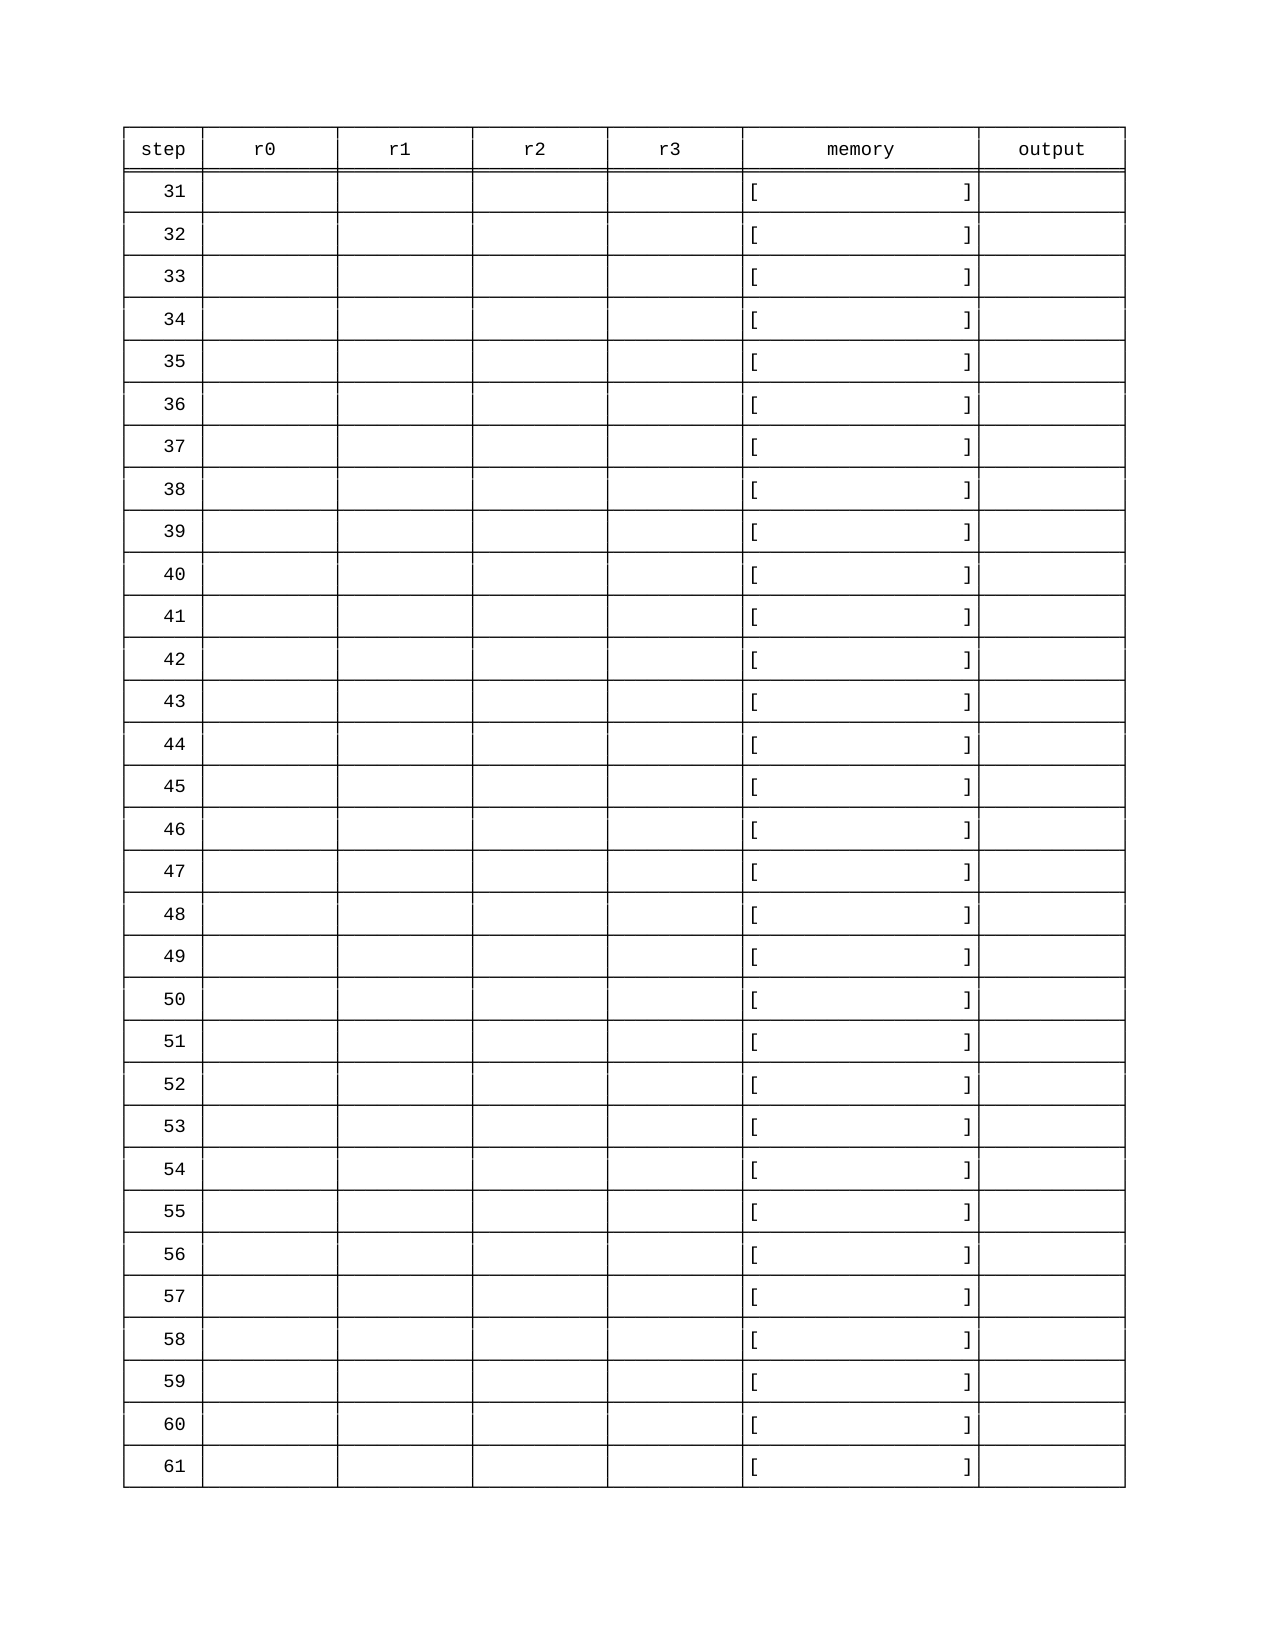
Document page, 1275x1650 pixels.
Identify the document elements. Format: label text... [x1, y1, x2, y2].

text │ 51 │ │ │ │ │[ ]│ │ [124, 1032, 202, 1053]
text │ 36 │ │ │ │ │[ ]│ │ [608, 394, 742, 416]
text │ 56 │ │ │ │ │[ ]│ │ [473, 1244, 607, 1266]
text │ 58 │ │ │ │ │[ ]│ │ [1125, 1329, 1157, 1351]
text ├──────┼───────────┼───────────┼───────────┼───────────┼────────────────────┼────────────┤ [203, 1393, 337, 1414]
text ├──────┼───────────┼───────────┼───────────┼───────────┼────────────────────┼────────────┤ [203, 203, 337, 224]
text ├──────┼───────────┼───────────┼───────────┼───────────┼────────────────────┼────────────┤ [743, 543, 978, 564]
text ├──────┼───────────┼───────────┼───────────┼───────────┼────────────────────┼────────────┤ [608, 1266, 742, 1287]
text │ 41 │ │ │ │ │[ ]│ │ [124, 607, 202, 628]
text │ 51 │ │ │ │ │[ ]│ │ [743, 1032, 978, 1053]
text │ 48 │ │ │ │ │[ ]│ │ [473, 904, 607, 926]
text │ 49 │ │ │ │ │[ ]│ │ [473, 947, 607, 968]
text │ 42 │ │ │ │ │[ ]│ │ [743, 649, 978, 671]
text │ 41 │ │ │ │ │[ ]│ │ [338, 607, 472, 628]
text │ 49 │ │ │ │ │[ ]│ │ [124, 947, 202, 968]
text │ 31 │ │ │ │ │[ ]│ │ [338, 182, 472, 203]
text ├──────┼───────────┼───────────┼───────────┼───────────┼────────────────────┼────────────┤ [743, 1393, 978, 1414]
text │ 45 │ │ │ │ │[ ]│ │ [338, 777, 472, 798]
text │ 52 │ │ │ │ │[ ]│ │ [203, 1074, 337, 1096]
text ├──────┼───────────┼───────────┼───────────┼───────────┼────────────────────┼────────────┤ [608, 1096, 742, 1117]
text │ 40 │ │ │ │ │[ ]│ │ [338, 564, 472, 586]
text ├──────┼───────────┼───────────┼───────────┼───────────┼────────────────────┼────────────┤ [338, 501, 472, 522]
text │ 61 │ │ │ │ │[ ]│ │ [203, 1457, 337, 1478]
text │ 45 │ │ │ │ │[ ]│ │ [1125, 777, 1157, 798]
text │ 47 │ │ │ │ │[ ]│ │ [743, 862, 978, 883]
text │ 50 │ │ │ │ │[ ]│ │ [473, 989, 607, 1011]
text ├──────┼───────────┼───────────┼───────────┼───────────┼────────────────────┼────────────┤ [979, 331, 1124, 352]
text ├──────┼───────────┼───────────┼───────────┼───────────┼────────────────────┼────────────┤ [473, 798, 607, 819]
text │ 38 │ │ │ │ │[ ]│ │ [743, 479, 978, 501]
text │ 45 │ │ │ │ │[ ]│ │ [473, 777, 607, 798]
text │ 53 │ │ │ │ │[ ]│ │ [1125, 1117, 1157, 1138]
text │ 54 │ │ │ │ │[ ]│ │ [608, 1159, 742, 1181]
text │ 36 │ │ │ │ │[ ]│ │ [338, 394, 472, 416]
text ├──────┼───────────┼───────────┼───────────┼───────────┼────────────────────┼────────────┤ [608, 1351, 742, 1372]
text ├──────┼───────────┼───────────┼───────────┼───────────┼────────────────────┼────────────┤ [203, 1266, 337, 1287]
text │ 34 │ │ │ │ │[ ]│ │ [743, 309, 978, 331]
text │ 47 │ │ │ │ │[ ]│ │ [1125, 862, 1157, 883]
text │ 35 │ │ │ │ │[ ]│ │ [608, 352, 742, 373]
text │ 46 │ │ │ │ │[ ]│ │ [979, 819, 1124, 841]
text ├──────┼───────────┼───────────┼───────────┼───────────┼────────────────────┼────────────┤ [338, 628, 472, 649]
text ├──────┼───────────┼───────────┼───────────┼───────────┼────────────────────┼────────────┤ [608, 331, 742, 352]
text │ 56 │ │ │ │ │[ ]│ │ [1125, 1244, 1157, 1266]
text ├──────┼───────────┼───────────┼───────────┼───────────┼────────────────────┼────────────┤ [979, 1053, 1124, 1074]
text ├──────┼───────────┼───────────┼───────────┼───────────┼────────────────────┼────────────┤ [743, 1053, 978, 1074]
text │ 50 │ │ │ │ │[ ]│ │ [124, 989, 202, 1011]
text │ 48 │ │ │ │ │[ ]│ │ [608, 904, 742, 926]
text │ 54 │ │ │ │ │[ ]│ │ [1125, 1159, 1157, 1181]
text ├──────┼───────────┼───────────┼───────────┼───────────┼────────────────────┼────────────┤ [338, 1096, 472, 1117]
text │ 46 │ │ │ │ │[ ]│ │ [743, 819, 978, 841]
text │ 38 │ │ │ │ │[ ]│ │ [338, 479, 472, 501]
text ╞══════╪═══════════╪═══════════╪═══════════╪═══════════╪════════════════════╪════════════╡ [979, 161, 1124, 182]
text ├──────┼───────────┼───────────┼───────────┼───────────┼────────────────────┼────────────┤ [473, 586, 607, 607]
text │ 36 │ │ │ │ │[ ]│ │ [743, 394, 978, 416]
text │ 57 │ │ │ │ │[ ]│ │ [608, 1287, 742, 1308]
text │ 34 │ │ │ │ │[ ]│ │ [1125, 309, 1157, 331]
text │ 40 │ │ │ │ │[ ]│ │ [1125, 564, 1157, 586]
text │ 33 │ │ │ │ │[ ]│ │ [203, 267, 337, 288]
text │ 45 │ │ │ │ │[ ]│ │ [979, 777, 1124, 798]
text │ 31 │ │ │ │ │[ ]│ │ [608, 182, 742, 203]
text │ 48 │ │ │ │ │[ ]│ │ [1125, 904, 1157, 926]
text │ 36 │ │ │ │ │[ ]│ │ [979, 394, 1124, 416]
text ├──────┼───────────┼───────────┼───────────┼───────────┼────────────────────┼────────────┤ [473, 1351, 607, 1372]
text ├──────┼───────────┼───────────┼───────────┼───────────┼────────────────────┼────────────┤ [743, 1096, 978, 1117]
text ├──────┼───────────┼───────────┼───────────┼───────────┼────────────────────┼────────────┤ [743, 1308, 978, 1329]
text │ 56 │ │ │ │ │[ ]│ │ [608, 1244, 742, 1266]
text ├──────┼───────────┼───────────┼───────────┼───────────┼────────────────────┼────────────┤ [608, 1436, 742, 1457]
text ├──────┼───────────┼───────────┼───────────┼───────────┼────────────────────┼────────────┤ [473, 1138, 607, 1159]
text ├──────┼───────────┼───────────┼───────────┼───────────┼────────────────────┼────────────┤ [608, 798, 742, 819]
text ├──────┼───────────┼───────────┼───────────┼───────────┼────────────────────┼────────────┤ [203, 628, 337, 649]
text ├──────┼───────────┼───────────┼───────────┼───────────┼────────────────────┼────────────┤ [473, 1011, 607, 1032]
text │ 52 │ │ │ │ │[ ]│ │ [979, 1074, 1124, 1096]
text ├──────┼───────────┼───────────┼───────────┼───────────┼────────────────────┼────────────┤ [608, 756, 742, 777]
text │ 47 │ │ │ │ │[ ]│ │ [608, 862, 742, 883]
text │ 46 │ │ │ │ │[ ]│ │ [1125, 819, 1157, 841]
text │ 34 │ │ │ │ │[ ]│ │ [608, 309, 742, 331]
text │ 52 │ │ │ │ │[ ]│ │ [124, 1074, 202, 1096]
text │ 61 │ │ │ │ │[ ]│ │ [473, 1457, 607, 1478]
text ├──────┼───────────┼───────────┼───────────┼───────────┼────────────────────┼────────────┤ [743, 416, 978, 437]
text │ 47 │ │ │ │ │[ ]│ │ [124, 862, 202, 883]
text ├──────┼───────────┼───────────┼───────────┼───────────┼────────────────────┼────────────┤ [338, 968, 472, 989]
text │ 31 │ │ │ │ │[ ]│ │ [1125, 182, 1157, 203]
text │ 34 │ │ │ │ │[ ]│ │ [124, 309, 202, 331]
text ├──────┼───────────┼───────────┼───────────┼───────────┼────────────────────┼────────────┤ [979, 203, 1124, 224]
text │ 39 │ │ │ │ │[ ]│ │ [1125, 522, 1157, 543]
text ├──────┼───────────┼───────────┼───────────┼───────────┼────────────────────┼────────────┤ [743, 586, 978, 607]
text │ 59 │ │ │ │ │[ ]│ │ [124, 1372, 202, 1393]
text │ 49 │ │ │ │ │[ ]│ │ [1125, 947, 1157, 968]
text ├──────┼───────────┼───────────┼───────────┼───────────┼────────────────────┼────────────┤ [203, 968, 337, 989]
text │ 32 │ │ │ │ │[ ]│ │ [473, 224, 607, 246]
text ├──────┼───────────┼───────────┼───────────┼───────────┼────────────────────┼────────────┤ [203, 798, 337, 819]
text │ 54 │ │ │ │ │[ ]│ │ [743, 1159, 978, 1181]
text │ 50 │ │ │ │ │[ ]│ │ [743, 989, 978, 1011]
text │ 60 │ │ │ │ │[ ]│ │ [608, 1414, 742, 1436]
text │ 47 │ │ │ │ │[ ]│ │ [203, 862, 337, 883]
text │ 57 │ │ │ │ │[ ]│ │ [203, 1287, 337, 1308]
text └──────┴───────────┴───────────┴───────────┴───────────┴────────────────────┴────────────┘ [118, 1478, 1157, 1499]
text ├──────┼───────────┼───────────┼───────────┼───────────┼────────────────────┼────────────┤ [608, 628, 742, 649]
text │ 57 │ │ │ │ │[ ]│ │ [124, 1287, 202, 1308]
text ├──────┼───────────┼───────────┼───────────┼───────────┼────────────────────┼────────────┤ [979, 1181, 1124, 1202]
text │ 31 │ │ │ │ │[ ]│ │ [473, 182, 607, 203]
text ├──────┼───────────┼───────────┼───────────┼───────────┼────────────────────┼────────────┤ [473, 1393, 607, 1414]
text │ 59 │ │ │ │ │[ ]│ │ [743, 1372, 978, 1393]
text ├──────┼───────────┼───────────┼───────────┼───────────┼────────────────────┼────────────┤ [608, 671, 742, 692]
text │ 34 │ │ │ │ │[ ]│ │ [473, 309, 607, 331]
text ╞══════╪═══════════╪═══════════╪═══════════╪═══════════╪════════════════════╪════════════╡ [338, 161, 472, 182]
text │ 55 │ │ │ │ │[ ]│ │ [743, 1202, 978, 1223]
text │ 56 │ │ │ │ │[ ]│ │ [979, 1244, 1124, 1266]
text │ 42 │ │ │ │ │[ ]│ │ [608, 649, 742, 671]
text │ 33 │ │ │ │ │[ ]│ │ [743, 267, 978, 288]
text ├──────┼───────────┼───────────┼───────────┼───────────┼────────────────────┼────────────┤ [979, 628, 1124, 649]
text │ 33 │ │ │ │ │[ ]│ │ [979, 267, 1124, 288]
text ├──────┼───────────┼───────────┼───────────┼───────────┼────────────────────┼────────────┤ [608, 841, 742, 862]
text │ 42 │ │ │ │ │[ ]│ │ [124, 649, 202, 671]
text │ 43 │ │ │ │ │[ ]│ │ [473, 692, 607, 713]
text │ 61 │ │ │ │ │[ ]│ │ [338, 1457, 472, 1478]
text │ 49 │ │ │ │ │[ ]│ │ [743, 947, 978, 968]
text │ 32 │ │ │ │ │[ ]│ │ [1125, 224, 1157, 246]
text │ 52 │ │ │ │ │[ ]│ │ [608, 1074, 742, 1096]
text ├──────┼───────────┼───────────┼───────────┼───────────┼────────────────────┼────────────┤ [203, 1011, 337, 1032]
text ├──────┼───────────┼───────────┼───────────┼───────────┼────────────────────┼────────────┤ [743, 1266, 978, 1287]
text │ 48 │ │ │ │ │[ ]│ │ [338, 904, 472, 926]
text │ 38 │ │ │ │ │[ ]│ │ [203, 479, 337, 501]
text ├──────┼───────────┼───────────┼───────────┼───────────┼────────────────────┼────────────┤ [473, 968, 607, 989]
text ├──────┼───────────┼───────────┼───────────┼───────────┼────────────────────┼────────────┤ [608, 1181, 742, 1202]
text │ 48 │ │ │ │ │[ ]│ │ [124, 904, 202, 926]
text ├──────┼───────────┼───────────┼───────────┼───────────┼────────────────────┼────────────┤ [979, 288, 1124, 309]
text ├──────┼───────────┼───────────┼───────────┼───────────┼────────────────────┼────────────┤ [203, 841, 337, 862]
text ├──────┼───────────┼───────────┼───────────┼───────────┼────────────────────┼────────────┤ [743, 628, 978, 649]
text ├──────┼───────────┼───────────┼───────────┼───────────┼────────────────────┼────────────┤ [473, 713, 607, 734]
text ├──────┼───────────┼───────────┼───────────┼───────────┼────────────────────┼────────────┤ [979, 713, 1124, 734]
text ├──────┼───────────┼───────────┼───────────┼───────────┼────────────────────┼────────────┤ [203, 926, 337, 947]
text ├──────┼───────────┼───────────┼───────────┼───────────┼────────────────────┼────────────┤ [608, 1223, 742, 1244]
text ├──────┼───────────┼───────────┼───────────┼───────────┼────────────────────┼────────────┤ [203, 756, 337, 777]
text ├──────┼───────────┼───────────┼───────────┼───────────┼────────────────────┼────────────┤ [608, 373, 742, 394]
text │ 44 │ │ │ │ │[ ]│ │ [1125, 734, 1157, 756]
text │ 33 │ │ │ │ │[ ]│ │ [473, 267, 607, 288]
text │ step │ r0 │ r1 │ r2 │ r3 │ memory │ output │ [743, 139, 978, 161]
text │ 38 │ │ │ │ │[ ]│ │ [473, 479, 607, 501]
text ├──────┼───────────┼───────────┼───────────┼───────────┼────────────────────┼────────────┤ [203, 1053, 337, 1074]
text │ 50 │ │ │ │ │[ ]│ │ [979, 989, 1124, 1011]
text ├──────┼───────────┼───────────┼───────────┼───────────┼────────────────────┼────────────┤ [338, 798, 472, 819]
text │ 45 │ │ │ │ │[ ]│ │ [124, 777, 202, 798]
text ├──────┼───────────┼───────────┼───────────┼───────────┼────────────────────┼────────────┤ [979, 586, 1124, 607]
text ├──────┼───────────┼───────────┼───────────┼───────────┼────────────────────┼────────────┤ [979, 416, 1124, 437]
text │ 46 │ │ │ │ │[ ]│ │ [608, 819, 742, 841]
text │ 32 │ │ │ │ │[ ]│ │ [124, 224, 202, 246]
text │ 42 │ │ │ │ │[ ]│ │ [473, 649, 607, 671]
text │ 43 │ │ │ │ │[ ]│ │ [124, 692, 202, 713]
text │ 52 │ │ │ │ │[ ]│ │ [1125, 1074, 1157, 1096]
text ├──────┼───────────┼───────────┼───────────┼───────────┼────────────────────┼────────────┤ [743, 331, 978, 352]
text │ 39 │ │ │ │ │[ ]│ │ [979, 522, 1124, 543]
text │ 45 │ │ │ │ │[ ]│ │ [608, 777, 742, 798]
text ├──────┼───────────┼───────────┼───────────┼───────────┼────────────────────┼────────────┤ [608, 501, 742, 522]
text │ 43 │ │ │ │ │[ ]│ │ [203, 692, 337, 713]
text │ 36 │ │ │ │ │[ ]│ │ [473, 394, 607, 416]
text ╞══════╪═══════════╪═══════════╪═══════════╪═══════════╪════════════════════╪════════════╡ [608, 161, 742, 182]
text ├──────┼───────────┼───────────┼───────────┼───────────┼────────────────────┼────────────┤ [473, 1181, 607, 1202]
text │ 43 │ │ │ │ │[ ]│ │ [979, 692, 1124, 713]
text ├──────┼───────────┼───────────┼───────────┼───────────┼────────────────────┼────────────┤ [979, 968, 1124, 989]
text ├──────┼───────────┼───────────┼───────────┼───────────┼────────────────────┼────────────┤ [473, 416, 607, 437]
text │ 58 │ │ │ │ │[ ]│ │ [608, 1329, 742, 1351]
text │ 43 │ │ │ │ │[ ]│ │ [743, 692, 978, 713]
text │ 41 │ │ │ │ │[ ]│ │ [979, 607, 1124, 628]
text ├──────┼───────────┼───────────┼───────────┼───────────┼────────────────────┼────────────┤ [473, 331, 607, 352]
text ├──────┼───────────┼───────────┼───────────┼───────────┼────────────────────┼────────────┤ [473, 1223, 607, 1244]
text ╞══════╪═══════════╪═══════════╪═══════════╪═══════════╪════════════════════╪════════════╡ [203, 161, 337, 182]
text ├──────┼───────────┼───────────┼───────────┼───────────┼────────────────────┼────────────┤ [743, 1351, 978, 1372]
text ├──────┼───────────┼───────────┼───────────┼───────────┼────────────────────┼────────────┤ [979, 246, 1124, 267]
text │ 49 │ │ │ │ │[ ]│ │ [203, 947, 337, 968]
text │ 48 │ │ │ │ │[ ]│ │ [743, 904, 978, 926]
text ├──────┼───────────┼───────────┼───────────┼───────────┼────────────────────┼────────────┤ [338, 1011, 472, 1032]
text ├──────┼───────────┼───────────┼───────────┼───────────┼────────────────────┼────────────┤ [338, 458, 472, 479]
text │ 55 │ │ │ │ │[ ]│ │ [608, 1202, 742, 1223]
text │ 40 │ │ │ │ │[ ]│ │ [124, 564, 202, 586]
text │ 40 │ │ │ │ │[ ]│ │ [203, 564, 337, 586]
text │ 37 │ │ │ │ │[ ]│ │ [743, 437, 978, 458]
text │ 35 │ │ │ │ │[ ]│ │ [124, 352, 202, 373]
text ├──────┼───────────┼───────────┼───────────┼───────────┼────────────────────┼────────────┤ [979, 756, 1124, 777]
text │ step │ r0 │ r1 │ r2 │ r3 │ memory │ output │ [473, 139, 607, 161]
text │ 51 │ │ │ │ │[ ]│ │ [608, 1032, 742, 1053]
text │ 38 │ │ │ │ │[ ]│ │ [124, 479, 202, 501]
text │ 39 │ │ │ │ │[ ]│ │ [473, 522, 607, 543]
text │ step │ r0 │ r1 │ r2 │ r3 │ memory │ output │ [338, 139, 472, 161]
text │ 55 │ │ │ │ │[ ]│ │ [203, 1202, 337, 1223]
text ├──────┼───────────┼───────────┼───────────┼───────────┼────────────────────┼────────────┤ [473, 1436, 607, 1457]
text ├──────┼───────────┼───────────┼───────────┼───────────┼────────────────────┼────────────┤ [338, 1266, 472, 1287]
text ├──────┼───────────┼───────────┼───────────┼───────────┼────────────────────┼────────────┤ [473, 288, 607, 309]
text │ 37 │ │ │ │ │[ ]│ │ [203, 437, 337, 458]
text │ 45 │ │ │ │ │[ ]│ │ [743, 777, 978, 798]
text │ 39 │ │ │ │ │[ ]│ │ [203, 522, 337, 543]
text │ 49 │ │ │ │ │[ ]│ │ [338, 947, 472, 968]
text ├──────┼───────────┼───────────┼───────────┼───────────┼────────────────────┼────────────┤ [979, 501, 1124, 522]
text │ 31 │ │ │ │ │[ ]│ │ [124, 182, 202, 203]
text │ 43 │ │ │ │ │[ ]│ │ [608, 692, 742, 713]
text │ 43 │ │ │ │ │[ ]│ │ [1125, 692, 1157, 713]
text ├──────┼───────────┼───────────┼───────────┼───────────┼────────────────────┼────────────┤ [743, 458, 978, 479]
text │ step │ r0 │ r1 │ r2 │ r3 │ memory │ output │ [124, 139, 202, 161]
text │ 44 │ │ │ │ │[ ]│ │ [203, 734, 337, 756]
text │ 53 │ │ │ │ │[ ]│ │ [979, 1117, 1124, 1138]
text │ 49 │ │ │ │ │[ ]│ │ [979, 947, 1124, 968]
text ├──────┼───────────┼───────────┼───────────┼───────────┼────────────────────┼────────────┤ [338, 1181, 472, 1202]
text │ 60 │ │ │ │ │[ ]│ │ [473, 1414, 607, 1436]
text │ step │ r0 │ r1 │ r2 │ r3 │ memory │ output │ [979, 139, 1124, 161]
text ╞══════╪═══════════╪═══════════╪═══════════╪═══════════╪════════════════════╪════════════╡ [743, 161, 978, 182]
text │ 57 │ │ │ │ │[ ]│ │ [338, 1287, 472, 1308]
text ├──────┼───────────┼───────────┼───────────┼───────────┼────────────────────┼────────────┤ [203, 331, 337, 352]
text │ 41 │ │ │ │ │[ ]│ │ [203, 607, 337, 628]
text ├──────┼───────────┼───────────┼───────────┼───────────┼────────────────────┼────────────┤ [608, 1011, 742, 1032]
text │ 32 │ │ │ │ │[ ]│ │ [338, 224, 472, 246]
text │ 55 │ │ │ │ │[ ]│ │ [473, 1202, 607, 1223]
text ├──────┼───────────┼───────────┼───────────┼───────────┼────────────────────┼────────────┤ [979, 1393, 1124, 1414]
text ├──────┼───────────┼───────────┼───────────┼───────────┼────────────────────┼────────────┤ [473, 1096, 607, 1117]
text │ 56 │ │ │ │ │[ ]│ │ [338, 1244, 472, 1266]
text │ 37 │ │ │ │ │[ ]│ │ [979, 437, 1124, 458]
text │ 46 │ │ │ │ │[ ]│ │ [338, 819, 472, 841]
text │ 47 │ │ │ │ │[ ]│ │ [473, 862, 607, 883]
text │ 58 │ │ │ │ │[ ]│ │ [203, 1329, 337, 1351]
text ├──────┼───────────┼───────────┼───────────┼───────────┼────────────────────┼────────────┤ [473, 1266, 607, 1287]
text │ 59 │ │ │ │ │[ ]│ │ [979, 1372, 1124, 1393]
text ├──────┼───────────┼───────────┼───────────┼───────────┼────────────────────┼────────────┤ [203, 543, 337, 564]
text │ 43 │ │ │ │ │[ ]│ │ [338, 692, 472, 713]
text │ 36 │ │ │ │ │[ ]│ │ [203, 394, 337, 416]
text ├──────┼───────────┼───────────┼───────────┼───────────┼────────────────────┼────────────┤ [203, 883, 337, 904]
text ├──────┼───────────┼───────────┼───────────┼───────────┼────────────────────┼────────────┤ [608, 458, 742, 479]
text ├──────┼───────────┼───────────┼───────────┼───────────┼────────────────────┼────────────┤ [338, 926, 472, 947]
text │ 56 │ │ │ │ │[ ]│ │ [743, 1244, 978, 1266]
text ├──────┼───────────┼───────────┼───────────┼───────────┼────────────────────┼────────────┤ [979, 543, 1124, 564]
text ├──────┼───────────┼───────────┼───────────┼───────────┼────────────────────┼────────────┤ [338, 373, 472, 394]
text ├──────┼───────────┼───────────┼───────────┼───────────┼────────────────────┼────────────┤ [743, 968, 978, 989]
text ├──────┼───────────┼───────────┼───────────┼───────────┼────────────────────┼────────────┤ [338, 288, 472, 309]
text ├──────┼───────────┼───────────┼───────────┼───────────┼────────────────────┼────────────┤ [338, 756, 472, 777]
text ├──────┼───────────┼───────────┼───────────┼───────────┼────────────────────┼────────────┤ [203, 1138, 337, 1159]
text ├──────┼───────────┼───────────┼───────────┼───────────┼────────────────────┼────────────┤ [338, 671, 472, 692]
text ├──────┼───────────┼───────────┼───────────┼───────────┼────────────────────┼────────────┤ [608, 1393, 742, 1414]
text │ 37 │ │ │ │ │[ ]│ │ [124, 437, 202, 458]
text │ 33 │ │ │ │ │[ ]│ │ [124, 267, 202, 288]
text │ 53 │ │ │ │ │[ ]│ │ [338, 1117, 472, 1138]
text ├──────┼───────────┼───────────┼───────────┼───────────┼────────────────────┼────────────┤ [979, 1096, 1124, 1117]
text │ 40 │ │ │ │ │[ ]│ │ [743, 564, 978, 586]
text │ 58 │ │ │ │ │[ ]│ │ [473, 1329, 607, 1351]
text │ 41 │ │ │ │ │[ ]│ │ [473, 607, 607, 628]
text ├──────┼───────────┼───────────┼───────────┼───────────┼────────────────────┼────────────┤ [473, 501, 607, 522]
text ├──────┼───────────┼───────────┼───────────┼───────────┼────────────────────┼────────────┤ [608, 203, 742, 224]
text │ 60 │ │ │ │ │[ ]│ │ [124, 1414, 202, 1436]
text ├──────┼───────────┼───────────┼───────────┼───────────┼────────────────────┼────────────┤ [743, 713, 978, 734]
text ├──────┼───────────┼───────────┼───────────┼───────────┼────────────────────┼────────────┤ [203, 1308, 337, 1329]
text │ 32 │ │ │ │ │[ ]│ │ [203, 224, 337, 246]
text │ 59 │ │ │ │ │[ ]│ │ [338, 1372, 472, 1393]
text │ 44 │ │ │ │ │[ ]│ │ [979, 734, 1124, 756]
text ├──────┼───────────┼───────────┼───────────┼───────────┼────────────────────┼────────────┤ [473, 458, 607, 479]
text │ 59 │ │ │ │ │[ ]│ │ [203, 1372, 337, 1393]
text │ 37 │ │ │ │ │[ ]│ │ [1125, 437, 1157, 458]
text │ 61 │ │ │ │ │[ ]│ │ [743, 1457, 978, 1478]
text │ 37 │ │ │ │ │[ ]│ │ [473, 437, 607, 458]
text │ 55 │ │ │ │ │[ ]│ │ [979, 1202, 1124, 1223]
text ├──────┼───────────┼───────────┼───────────┼───────────┼────────────────────┼────────────┤ [979, 883, 1124, 904]
text ├──────┼───────────┼───────────┼───────────┼───────────┼────────────────────┼────────────┤ [473, 1053, 607, 1074]
text │ 44 │ │ │ │ │[ ]│ │ [338, 734, 472, 756]
text │ 59 │ │ │ │ │[ ]│ │ [473, 1372, 607, 1393]
text │ 32 │ │ │ │ │[ ]│ │ [743, 224, 978, 246]
text │ 57 │ │ │ │ │[ ]│ │ [473, 1287, 607, 1308]
text │ 60 │ │ │ │ │[ ]│ │ [979, 1414, 1124, 1436]
text │ 44 │ │ │ │ │[ ]│ │ [124, 734, 202, 756]
text │ 51 │ │ │ │ │[ ]│ │ [1125, 1032, 1157, 1053]
text ├──────┼───────────┼───────────┼───────────┼───────────┼────────────────────┼────────────┤ [473, 203, 607, 224]
text │ 48 │ │ │ │ │[ ]│ │ [979, 904, 1124, 926]
text ├──────┼───────────┼───────────┼───────────┼───────────┼────────────────────┼────────────┤ [743, 203, 978, 224]
text ├──────┼───────────┼───────────┼───────────┼───────────┼────────────────────┼────────────┤ [608, 288, 742, 309]
text ├──────┼───────────┼───────────┼───────────┼───────────┼────────────────────┼────────────┤ [608, 968, 742, 989]
text ├──────┼───────────┼───────────┼───────────┼───────────┼────────────────────┼────────────┤ [743, 1181, 978, 1202]
text ├──────┼───────────┼───────────┼───────────┼───────────┼────────────────────┼────────────┤ [203, 373, 337, 394]
text │ 35 │ │ │ │ │[ ]│ │ [338, 352, 472, 373]
text │ 54 │ │ │ │ │[ ]│ │ [203, 1159, 337, 1181]
text ├──────┼───────────┼───────────┼───────────┼───────────┼────────────────────┼────────────┤ [979, 1351, 1124, 1372]
text │ 54 │ │ │ │ │[ ]│ │ [473, 1159, 607, 1181]
text │ 39 │ │ │ │ │[ ]│ │ [124, 522, 202, 543]
text │ 58 │ │ │ │ │[ ]│ │ [979, 1329, 1124, 1351]
text │ 36 │ │ │ │ │[ ]│ │ [124, 394, 202, 416]
text ├──────┼───────────┼───────────┼───────────┼───────────┼────────────────────┼────────────┤ [203, 501, 337, 522]
text ├──────┼───────────┼───────────┼───────────┼───────────┼────────────────────┼────────────┤ [338, 416, 472, 437]
text │ 55 │ │ │ │ │[ ]│ │ [124, 1202, 202, 1223]
text │ 59 │ │ │ │ │[ ]│ │ [608, 1372, 742, 1393]
text ├──────┼───────────┼───────────┼───────────┼───────────┼────────────────────┼────────────┤ [338, 1138, 472, 1159]
text ├──────┼───────────┼───────────┼───────────┼───────────┼────────────────────┼────────────┤ [743, 501, 978, 522]
text │ 57 │ │ │ │ │[ ]│ │ [979, 1287, 1124, 1308]
text │ 34 │ │ │ │ │[ ]│ │ [979, 309, 1124, 331]
text ┌──────┬───────────┬───────────┬───────────┬───────────┬────────────────────┬────────────┐ [118, 118, 1157, 139]
text │ 40 │ │ │ │ │[ ]│ │ [608, 564, 742, 586]
text ├──────┼───────────┼───────────┼───────────┼───────────┼────────────────────┼────────────┤ [608, 1308, 742, 1329]
text ├──────┼───────────┼───────────┼───────────┼───────────┼────────────────────┼────────────┤ [979, 841, 1124, 862]
text ├──────┼───────────┼───────────┼───────────┼───────────┼────────────────────┼────────────┤ [338, 1351, 472, 1372]
text │ 49 │ │ │ │ │[ ]│ │ [608, 947, 742, 968]
text ├──────┼───────────┼───────────┼───────────┼───────────┼────────────────────┼────────────┤ [473, 543, 607, 564]
text ├──────┼───────────┼───────────┼───────────┼───────────┼────────────────────┼────────────┤ [473, 628, 607, 649]
text │ 46 │ │ │ │ │[ ]│ │ [473, 819, 607, 841]
text ├──────┼───────────┼───────────┼───────────┼───────────┼────────────────────┼────────────┤ [979, 373, 1124, 394]
text ├──────┼───────────┼───────────┼───────────┼───────────┼────────────────────┼────────────┤ [473, 841, 607, 862]
text ├──────┼───────────┼───────────┼───────────┼───────────┼────────────────────┼────────────┤ [203, 1351, 337, 1372]
text │ 55 │ │ │ │ │[ ]│ │ [338, 1202, 472, 1223]
text ├──────┼───────────┼───────────┼───────────┼───────────┼────────────────────┼────────────┤ [338, 883, 472, 904]
text ├──────┼───────────┼───────────┼───────────┼───────────┼────────────────────┼────────────┤ [608, 1138, 742, 1159]
text ├──────┼───────────┼───────────┼───────────┼───────────┼────────────────────┼────────────┤ [743, 671, 978, 692]
text ├──────┼───────────┼───────────┼───────────┼───────────┼────────────────────┼────────────┤ [979, 1138, 1124, 1159]
text │ 35 │ │ │ │ │[ ]│ │ [473, 352, 607, 373]
text │ 36 │ │ │ │ │[ ]│ │ [1125, 394, 1157, 416]
text │ 39 │ │ │ │ │[ ]│ │ [743, 522, 978, 543]
text │ 32 │ │ │ │ │[ ]│ │ [979, 224, 1124, 246]
text │ step │ r0 │ r1 │ r2 │ r3 │ memory │ output │ [608, 139, 742, 161]
text ├──────┼───────────┼───────────┼───────────┼───────────┼────────────────────┼────────────┤ [203, 586, 337, 607]
text │ 57 │ │ │ │ │[ ]│ │ [1125, 1287, 1157, 1308]
text │ 34 │ │ │ │ │[ ]│ │ [338, 309, 472, 331]
text │ 50 │ │ │ │ │[ ]│ │ [1125, 989, 1157, 1011]
text │ 56 │ │ │ │ │[ ]│ │ [203, 1244, 337, 1266]
text ├──────┼───────────┼───────────┼───────────┼───────────┼────────────────────┼────────────┤ [743, 1011, 978, 1032]
text │ 35 │ │ │ │ │[ ]│ │ [1125, 352, 1157, 373]
text │ 57 │ │ │ │ │[ ]│ │ [743, 1287, 978, 1308]
text │ 32 │ │ │ │ │[ ]│ │ [608, 224, 742, 246]
text │ 59 │ │ │ │ │[ ]│ │ [1125, 1372, 1157, 1393]
text │ 53 │ │ │ │ │[ ]│ │ [473, 1117, 607, 1138]
text │ 50 │ │ │ │ │[ ]│ │ [203, 989, 337, 1011]
text ├──────┼───────────┼───────────┼───────────┼───────────┼────────────────────┼────────────┤ [743, 246, 978, 267]
text │ 53 │ │ │ │ │[ ]│ │ [203, 1117, 337, 1138]
text │ 53 │ │ │ │ │[ ]│ │ [608, 1117, 742, 1138]
text ├──────┼───────────┼───────────┼───────────┼───────────┼────────────────────┼────────────┤ [338, 246, 472, 267]
text ├──────┼───────────┼───────────┼───────────┼───────────┼────────────────────┼────────────┤ [608, 1053, 742, 1074]
text │ 45 │ │ │ │ │[ ]│ │ [203, 777, 337, 798]
text │ 58 │ │ │ │ │[ ]│ │ [743, 1329, 978, 1351]
text ├──────┼───────────┼───────────┼───────────┼───────────┼────────────────────┼────────────┤ [979, 1011, 1124, 1032]
text ├──────┼───────────┼───────────┼───────────┼───────────┼────────────────────┼────────────┤ [608, 926, 742, 947]
text ├──────┼───────────┼───────────┼───────────┼───────────┼────────────────────┼────────────┤ [979, 671, 1124, 692]
text ├──────┼───────────┼───────────┼───────────┼───────────┼────────────────────┼────────────┤ [979, 1436, 1124, 1457]
text │ 37 │ │ │ │ │[ ]│ │ [608, 437, 742, 458]
text │ 61 │ │ │ │ │[ ]│ │ [608, 1457, 742, 1478]
text ├──────┼───────────┼───────────┼───────────┼───────────┼────────────────────┼────────────┤ [338, 1308, 472, 1329]
text │ 51 │ │ │ │ │[ ]│ │ [338, 1032, 472, 1053]
text ├──────┼───────────┼───────────┼───────────┼───────────┼────────────────────┼────────────┤ [473, 671, 607, 692]
text ├──────┼───────────┼───────────┼───────────┼───────────┼────────────────────┼────────────┤ [743, 883, 978, 904]
text │ 46 │ │ │ │ │[ ]│ │ [124, 819, 202, 841]
text │ 54 │ │ │ │ │[ ]│ │ [338, 1159, 472, 1181]
text ├──────┼───────────┼───────────┼───────────┼───────────┼────────────────────┼────────────┤ [338, 1223, 472, 1244]
text ├──────┼───────────┼───────────┼───────────┼───────────┼────────────────────┼────────────┤ [338, 1053, 472, 1074]
text │ 39 │ │ │ │ │[ ]│ │ [338, 522, 472, 543]
text ├──────┼───────────┼───────────┼───────────┼───────────┼────────────────────┼────────────┤ [979, 1308, 1124, 1329]
text ├──────┼───────────┼───────────┼───────────┼───────────┼────────────────────┼────────────┤ [203, 1223, 337, 1244]
text ├──────┼───────────┼───────────┼───────────┼───────────┼────────────────────┼────────────┤ [979, 798, 1124, 819]
text │ 38 │ │ │ │ │[ ]│ │ [979, 479, 1124, 501]
text ├──────┼───────────┼───────────┼───────────┼───────────┼────────────────────┼────────────┤ [338, 1436, 472, 1457]
text │ 51 │ │ │ │ │[ ]│ │ [979, 1032, 1124, 1053]
text ├──────┼───────────┼───────────┼───────────┼───────────┼────────────────────┼────────────┤ [203, 246, 337, 267]
text │ 60 │ │ │ │ │[ ]│ │ [338, 1414, 472, 1436]
text ├──────┼───────────┼───────────┼───────────┼───────────┼────────────────────┼────────────┤ [743, 1436, 978, 1457]
text ├──────┼───────────┼───────────┼───────────┼───────────┼────────────────────┼────────────┤ [203, 288, 337, 309]
text │ 52 │ │ │ │ │[ ]│ │ [338, 1074, 472, 1096]
text ├──────┼───────────┼───────────┼───────────┼───────────┼────────────────────┼────────────┤ [743, 288, 978, 309]
text │ 33 │ │ │ │ │[ ]│ │ [608, 267, 742, 288]
text │ 42 │ │ │ │ │[ ]│ │ [979, 649, 1124, 671]
text ├──────┼───────────┼───────────┼───────────┼───────────┼────────────────────┼────────────┤ [979, 458, 1124, 479]
text │ 33 │ │ │ │ │[ ]│ │ [1125, 267, 1157, 288]
text │ step │ r0 │ r1 │ r2 │ r3 │ memory │ output │ [203, 139, 337, 161]
text │ 50 │ │ │ │ │[ ]│ │ [338, 989, 472, 1011]
text │ 41 │ │ │ │ │[ ]│ │ [743, 607, 978, 628]
text │ 60 │ │ │ │ │[ ]│ │ [1125, 1414, 1157, 1436]
text │ 31 │ │ │ │ │[ ]│ │ [979, 182, 1124, 203]
text ├──────┼───────────┼───────────┼───────────┼───────────┼────────────────────┼────────────┤ [473, 926, 607, 947]
text ├──────┼───────────┼───────────┼───────────┼───────────┼────────────────────┼────────────┤ [473, 1308, 607, 1329]
text ├──────┼───────────┼───────────┼───────────┼───────────┼────────────────────┼────────────┤ [979, 1266, 1124, 1287]
text │ 42 │ │ │ │ │[ ]│ │ [338, 649, 472, 671]
text │ 48 │ │ │ │ │[ ]│ │ [203, 904, 337, 926]
text ├──────┼───────────┼───────────┼───────────┼───────────┼────────────────────┼────────────┤ [608, 543, 742, 564]
text ├──────┼───────────┼───────────┼───────────┼───────────┼────────────────────┼────────────┤ [338, 713, 472, 734]
text ├──────┼───────────┼───────────┼───────────┼───────────┼────────────────────┼────────────┤ [743, 841, 978, 862]
text ├──────┼───────────┼───────────┼───────────┼───────────┼────────────────────┼────────────┤ [473, 756, 607, 777]
text │ 53 │ │ │ │ │[ ]│ │ [124, 1117, 202, 1138]
text │ 35 │ │ │ │ │[ ]│ │ [203, 352, 337, 373]
text ├──────┼───────────┼───────────┼───────────┼───────────┼────────────────────┼────────────┤ [338, 1393, 472, 1414]
text ├──────┼───────────┼───────────┼───────────┼───────────┼────────────────────┼────────────┤ [608, 586, 742, 607]
text ├──────┼───────────┼───────────┼───────────┼───────────┼────────────────────┼────────────┤ [203, 671, 337, 692]
text │ 61 │ │ │ │ │[ ]│ │ [124, 1457, 202, 1478]
text ╞══════╪═══════════╪═══════════╪═══════════╪═══════════╪════════════════════╪════════════╡ [473, 161, 607, 182]
text ├──────┼───────────┼───────────┼───────────┼───────────┼────────────────────┼────────────┤ [743, 926, 978, 947]
text │ 58 │ │ │ │ │[ ]│ │ [338, 1329, 472, 1351]
text │ 31 │ │ │ │ │[ ]│ │ [203, 182, 337, 203]
text │ 51 │ │ │ │ │[ ]│ │ [203, 1032, 337, 1053]
text │ 60 │ │ │ │ │[ ]│ │ [203, 1414, 337, 1436]
text ├──────┼───────────┼───────────┼───────────┼───────────┼────────────────────┼────────────┤ [203, 1436, 337, 1457]
text │ 35 │ │ │ │ │[ ]│ │ [743, 352, 978, 373]
text ├──────┼───────────┼───────────┼───────────┼───────────┼────────────────────┼────────────┤ [979, 926, 1124, 947]
text ├──────┼───────────┼───────────┼───────────┼───────────┼────────────────────┼────────────┤ [203, 1096, 337, 1117]
text ├──────┼───────────┼───────────┼───────────┼───────────┼────────────────────┼────────────┤ [203, 1181, 337, 1202]
text │ 39 │ │ │ │ │[ ]│ │ [608, 522, 742, 543]
text │ 44 │ │ │ │ │[ ]│ │ [473, 734, 607, 756]
text │ 35 │ │ │ │ │[ ]│ │ [979, 352, 1124, 373]
text │ 61 │ │ │ │ │[ ]│ │ [1125, 1457, 1157, 1478]
text ├──────┼───────────┼───────────┼───────────┼───────────┼────────────────────┼────────────┤ [608, 883, 742, 904]
text │ 54 │ │ │ │ │[ ]│ │ [979, 1159, 1124, 1181]
text │ 54 │ │ │ │ │[ ]│ │ [124, 1159, 202, 1181]
text │ 31 │ │ │ │ │[ ]│ │ [743, 182, 978, 203]
text │ 52 │ │ │ │ │[ ]│ │ [743, 1074, 978, 1096]
text ├──────┼───────────┼───────────┼───────────┼───────────┼────────────────────┼────────────┤ [338, 331, 472, 352]
text │ 58 │ │ │ │ │[ ]│ │ [124, 1329, 202, 1351]
text │ 50 │ │ │ │ │[ ]│ │ [608, 989, 742, 1011]
text │ 52 │ │ │ │ │[ ]│ │ [473, 1074, 607, 1096]
text │ 38 │ │ │ │ │[ ]│ │ [608, 479, 742, 501]
text ├──────┼───────────┼───────────┼───────────┼───────────┼────────────────────┼────────────┤ [473, 373, 607, 394]
text │ 40 │ │ │ │ │[ ]│ │ [473, 564, 607, 586]
text │ 42 │ │ │ │ │[ ]│ │ [203, 649, 337, 671]
text ├──────┼───────────┼───────────┼───────────┼───────────┼────────────────────┼────────────┤ [979, 1223, 1124, 1244]
text │ 47 │ │ │ │ │[ ]│ │ [338, 862, 472, 883]
text │ 61 │ │ │ │ │[ ]│ │ [979, 1457, 1124, 1478]
text ├──────┼───────────┼───────────┼───────────┼───────────┼────────────────────┼────────────┤ [743, 1138, 978, 1159]
text │ 60 │ │ │ │ │[ ]│ │ [743, 1414, 978, 1436]
text │ 40 │ │ │ │ │[ ]│ │ [979, 564, 1124, 586]
text ├──────┼───────────┼───────────┼───────────┼───────────┼────────────────────┼────────────┤ [473, 883, 607, 904]
text ├──────┼───────────┼───────────┼───────────┼───────────┼────────────────────┼────────────┤ [473, 246, 607, 267]
text │ 34 │ │ │ │ │[ ]│ │ [203, 309, 337, 331]
text ├──────┼───────────┼───────────┼───────────┼───────────┼────────────────────┼────────────┤ [743, 373, 978, 394]
text │ 46 │ │ │ │ │[ ]│ │ [203, 819, 337, 841]
text │ 53 │ │ │ │ │[ ]│ │ [743, 1117, 978, 1138]
text ├──────┼───────────┼───────────┼───────────┼───────────┼────────────────────┼────────────┤ [743, 1223, 978, 1244]
text │ 37 │ │ │ │ │[ ]│ │ [338, 437, 472, 458]
text │ 55 │ │ │ │ │[ ]│ │ [1125, 1202, 1157, 1223]
text │ 51 │ │ │ │ │[ ]│ │ [473, 1032, 607, 1053]
text │ 42 │ │ │ │ │[ ]│ │ [1125, 649, 1157, 671]
text │ 44 │ │ │ │ │[ ]│ │ [743, 734, 978, 756]
text │ 41 │ │ │ │ │[ ]│ │ [608, 607, 742, 628]
text ├──────┼───────────┼───────────┼───────────┼───────────┼────────────────────┼────────────┤ [608, 416, 742, 437]
text │ 41 │ │ │ │ │[ ]│ │ [1125, 607, 1157, 628]
text ├──────┼───────────┼───────────┼───────────┼───────────┼────────────────────┼────────────┤ [608, 246, 742, 267]
text ├──────┼───────────┼───────────┼───────────┼───────────┼────────────────────┼────────────┤ [338, 203, 472, 224]
text ├──────┼───────────┼───────────┼───────────┼───────────┼────────────────────┼────────────┤ [203, 458, 337, 479]
text │ 56 │ │ │ │ │[ ]│ │ [124, 1244, 202, 1266]
text │ 33 │ │ │ │ │[ ]│ │ [338, 267, 472, 288]
text ├──────┼───────────┼───────────┼───────────┼───────────┼────────────────────┼────────────┤ [338, 841, 472, 862]
text ├──────┼───────────┼───────────┼───────────┼───────────┼────────────────────┼────────────┤ [608, 713, 742, 734]
text ├──────┼───────────┼───────────┼───────────┼───────────┼────────────────────┼────────────┤ [203, 416, 337, 437]
text ├──────┼───────────┼───────────┼───────────┼───────────┼────────────────────┼────────────┤ [203, 713, 337, 734]
text ├──────┼───────────┼───────────┼───────────┼───────────┼────────────────────┼────────────┤ [338, 586, 472, 607]
text ├──────┼───────────┼───────────┼───────────┼───────────┼────────────────────┼────────────┤ [338, 543, 472, 564]
text │ 47 │ │ │ │ │[ ]│ │ [979, 862, 1124, 883]
text ├──────┼───────────┼───────────┼───────────┼───────────┼────────────────────┼────────────┤ [743, 798, 978, 819]
text ├──────┼───────────┼───────────┼───────────┼───────────┼────────────────────┼────────────┤ [743, 756, 978, 777]
text │ 44 │ │ │ │ │[ ]│ │ [608, 734, 742, 756]
text │ 38 │ │ │ │ │[ ]│ │ [1125, 479, 1157, 501]
